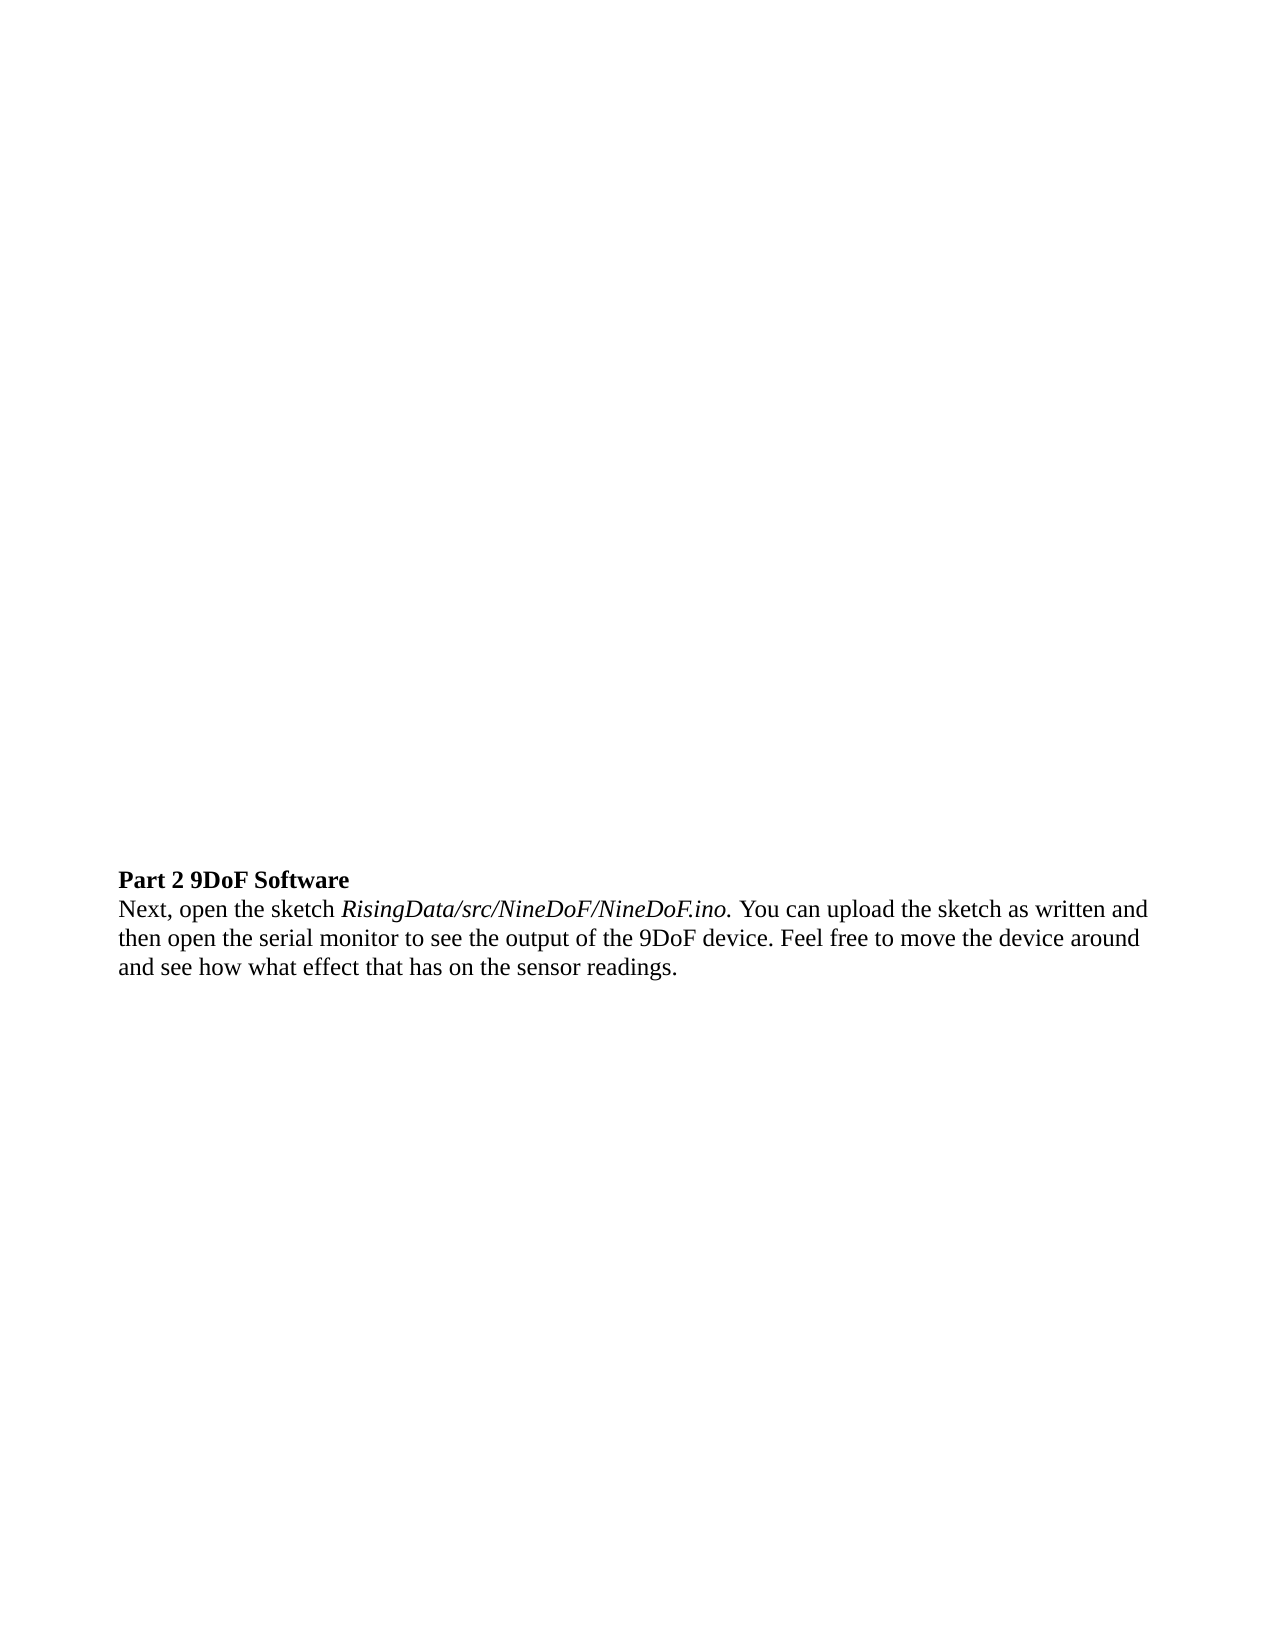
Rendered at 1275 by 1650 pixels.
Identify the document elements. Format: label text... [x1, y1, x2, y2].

text Part 2 9DoF Software Next, open the sketch RisingData/src/NineDoF/NineDoF.ino. You can upload the sketch as written and then open the serial monitor to see the output of the 9DoF device. Feel free to move the device around and see how what effect that has on the sensor readings. [118, 866, 1157, 981]
